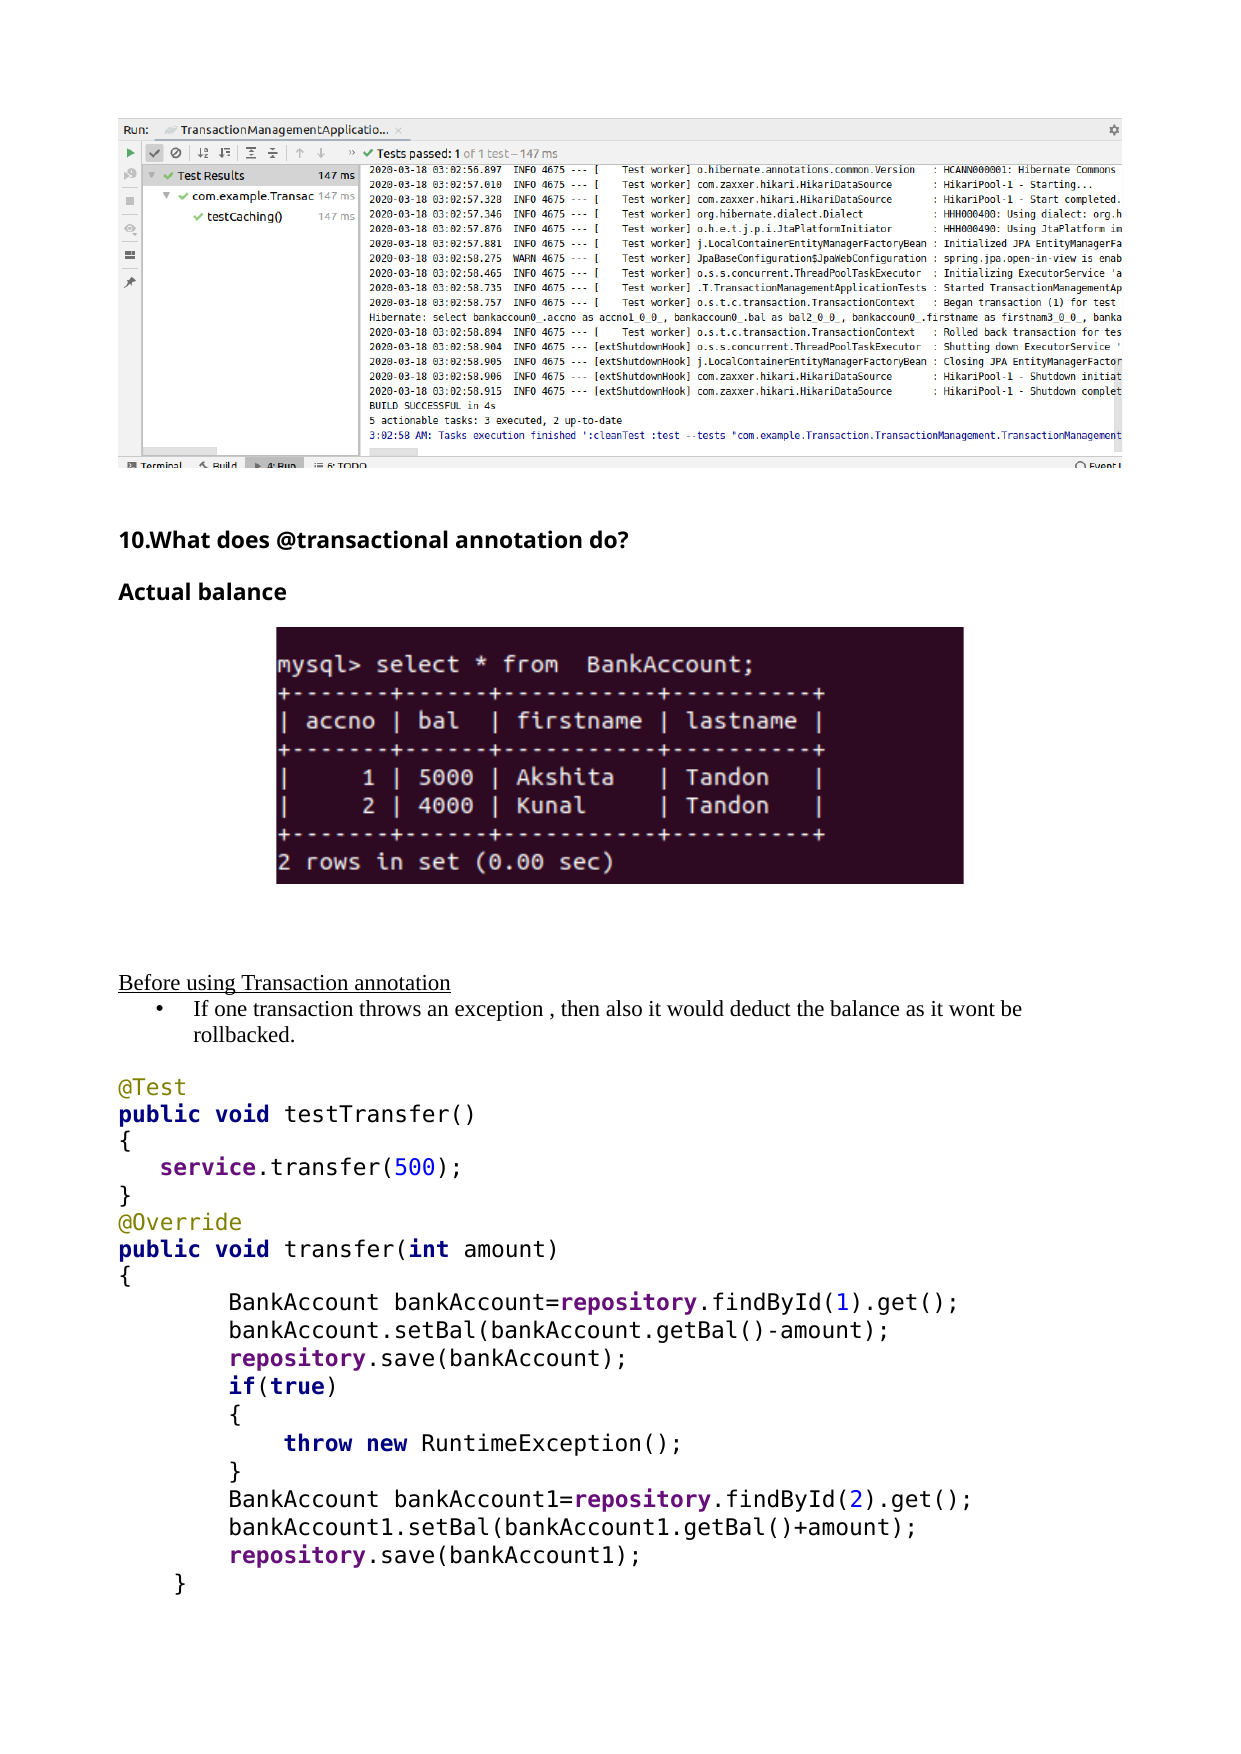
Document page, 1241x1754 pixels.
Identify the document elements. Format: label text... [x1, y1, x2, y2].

text @Override [118, 1209, 1122, 1236]
text repository.save(bankAccount1); [118, 1542, 1122, 1570]
text Actual balance [118, 576, 1122, 607]
text { [118, 1262, 1122, 1289]
text BankAccount bankAccount=repository.findById(1).get(); [118, 1289, 1122, 1317]
text } [118, 1182, 1122, 1209]
text 10.What does @transactional annotation do? [118, 524, 1122, 556]
text { [118, 1402, 1122, 1430]
text if(true) [118, 1373, 1122, 1402]
text BankAccount bankAccount1=repository.findById(2).get(); [118, 1486, 1122, 1514]
text @Test [118, 1074, 1122, 1101]
text public void transfer(int amount) [118, 1236, 1122, 1262]
text throw new RuntimeException(); [118, 1430, 1122, 1458]
text Before using Transaction annotation [118, 969, 1122, 995]
text public void testTransfer() [118, 1101, 1122, 1128]
text { [118, 1128, 1122, 1154]
text } [118, 1458, 1122, 1486]
text bankAccount.setBal(bankAccount.getBal()-amount); [118, 1317, 1122, 1345]
list If one transaction throws an exception , then also it would deduct the balance as it wont be rollbacked. [156, 995, 1122, 1048]
picture [276, 627, 964, 884]
picture [118, 118, 1123, 468]
text service.transfer(500); [118, 1154, 1122, 1182]
text } [118, 1570, 1122, 1598]
text repository.save(bankAccount); [118, 1345, 1122, 1373]
text bankAccount1.setBal(bankAccount1.getBal()+amount); [118, 1514, 1122, 1542]
